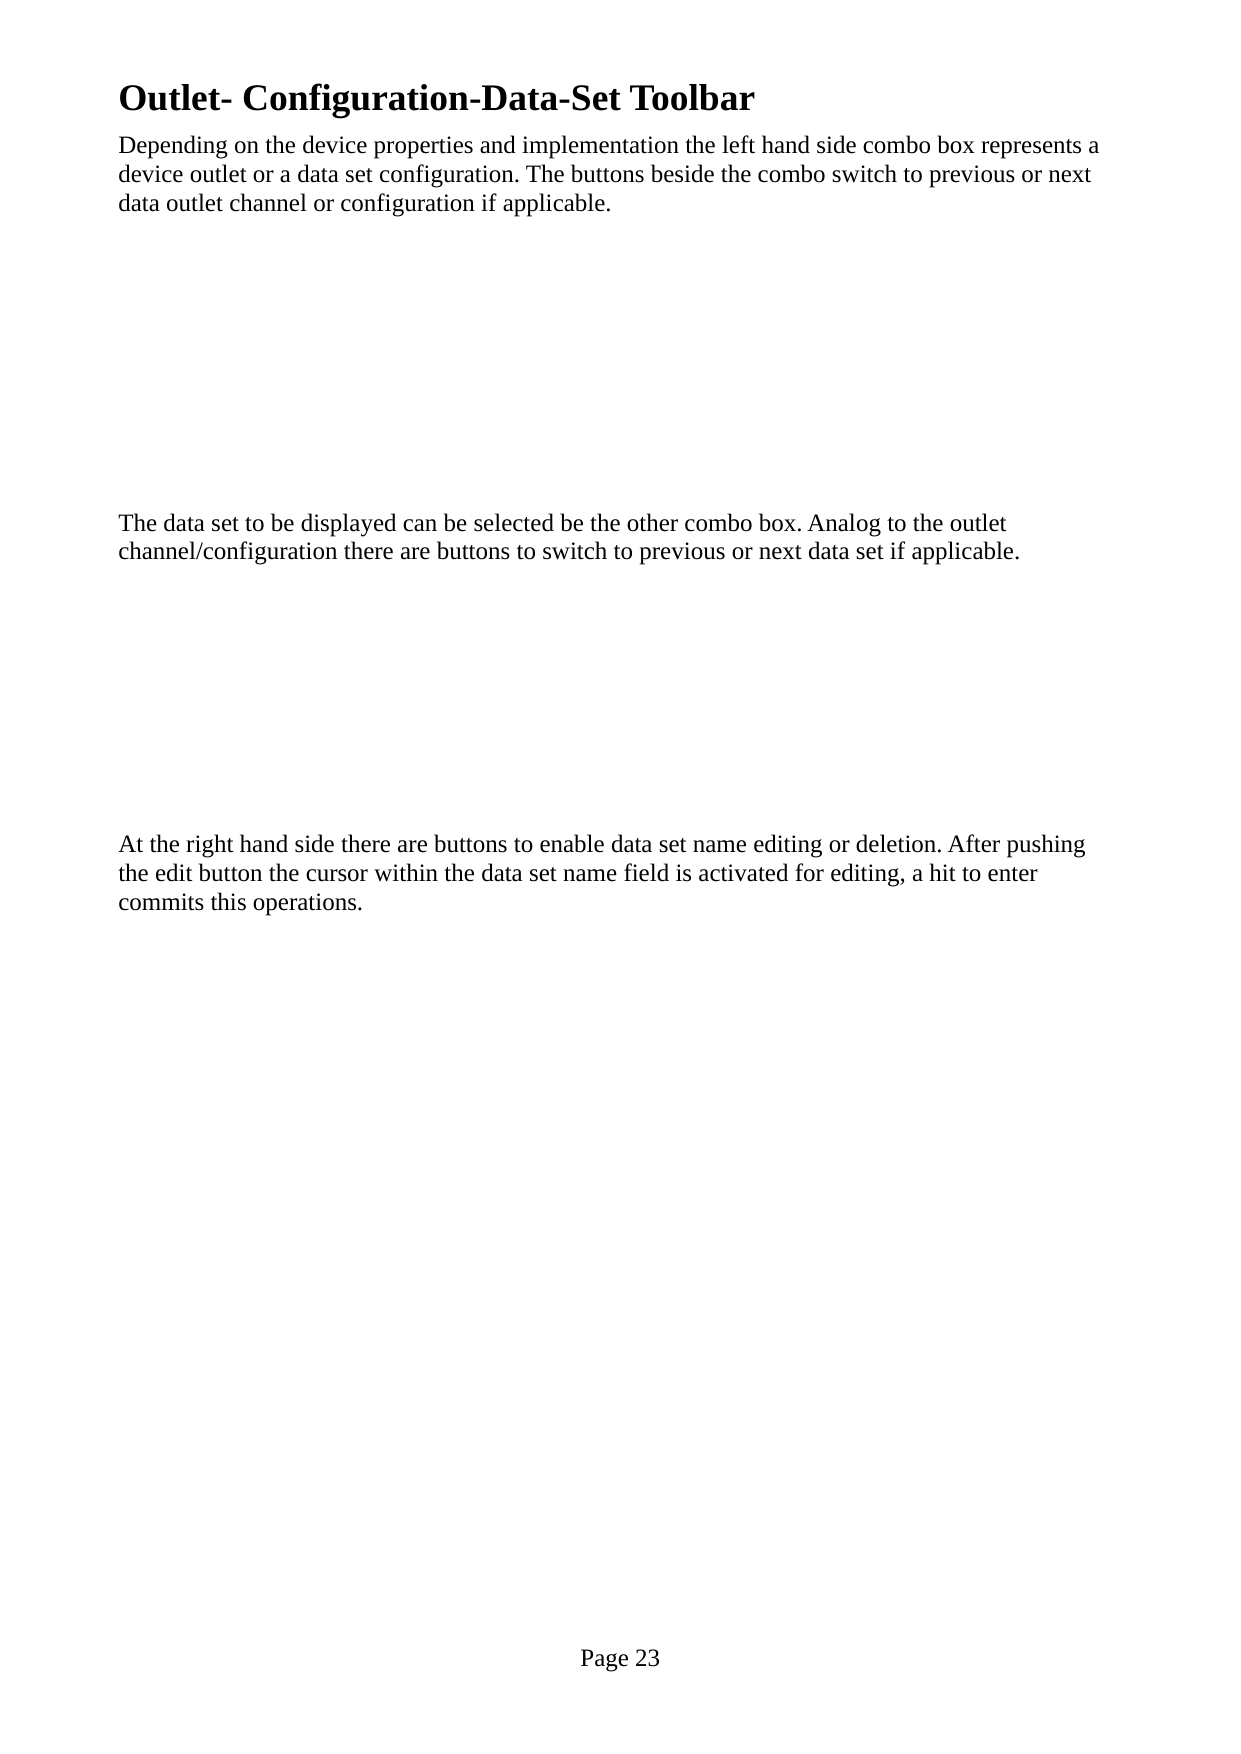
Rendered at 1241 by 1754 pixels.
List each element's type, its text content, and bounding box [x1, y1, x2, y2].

text The data set to be displayed can be selected be the other combo box. Analog to the outlet channel/configuration there are buttons to switch to previous or next data set if applicable. [118, 508, 1122, 565]
subtitle Outlet- Configuration-Data-Set Toolbar [118, 75, 1122, 118]
text At the right hand side there are buttons to enable data set name editing or deletion. After pushing the edit button the cursor within the data set name field is activated for editing, a hit to enter commits this operations. [118, 829, 1122, 916]
text Depending on the device properties and implementation the left hand side combo box represents a device outlet or a data set configuration. The buttons beside the combo switch to previous or next data outlet channel or configuration if applicable. [118, 131, 1122, 217]
